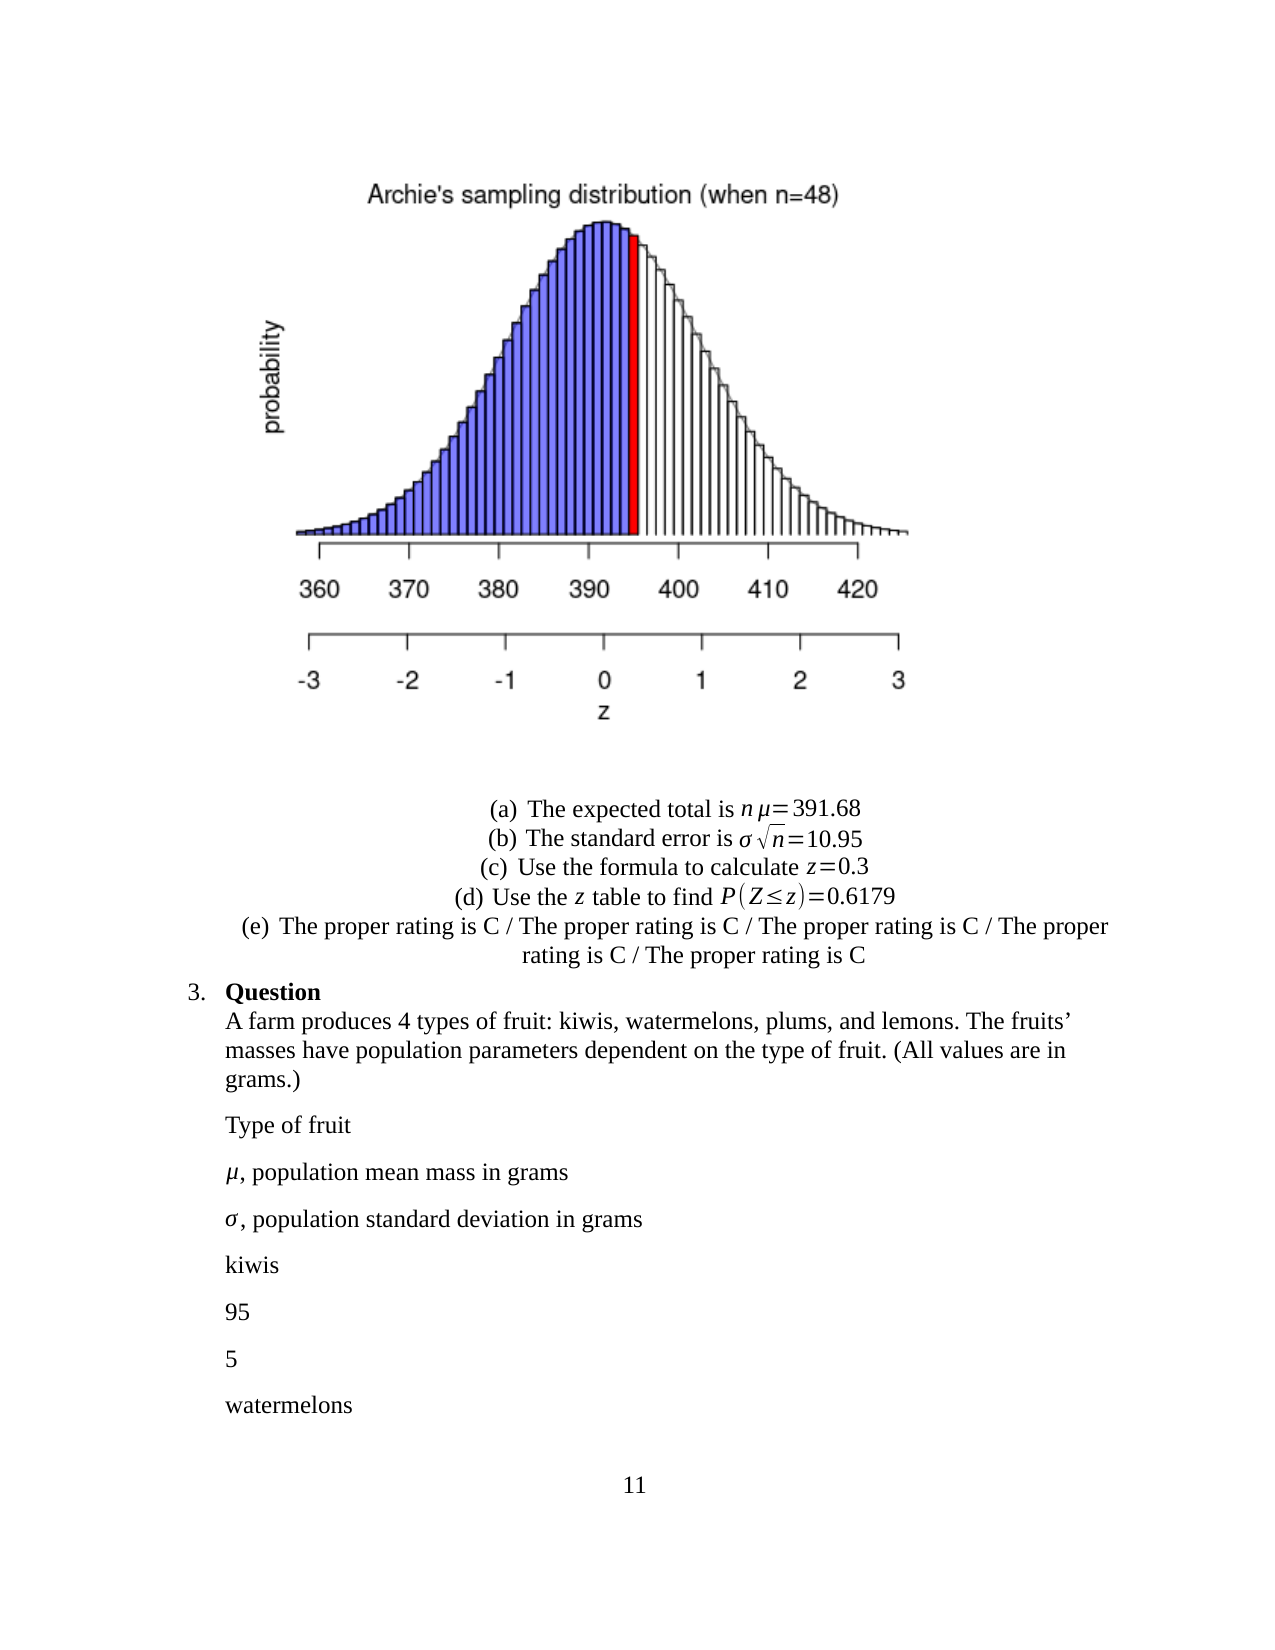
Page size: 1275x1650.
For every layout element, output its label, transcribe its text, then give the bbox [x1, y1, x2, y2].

picture [225, 150, 983, 756]
list Use the table to find [225, 881, 1125, 911]
list Type of fruit [187, 1110, 1125, 1139]
list Question A farm produces 4 types of fruit: kiwis, watermelons, plums, and lemons. The fruits’ masses have population parameters dependent on the type of fruit. (All values are in grams.) [187, 977, 1125, 1092]
list Use the formula to calculate [225, 852, 1125, 881]
list The standard error is [225, 822, 1125, 852]
list kiwis [187, 1250, 1125, 1279]
list watermelons [187, 1390, 1125, 1419]
list , population standard deviation in grams [187, 1204, 1125, 1232]
list The expected total is [225, 794, 1125, 822]
list The proper rating is C / The proper rating is C / The proper rating is C / The proper rating is C / The proper rating is C [225, 911, 1125, 968]
list 95 [187, 1297, 1125, 1326]
list 5 [187, 1344, 1125, 1372]
list , population mean mass in grams [187, 1157, 1125, 1186]
